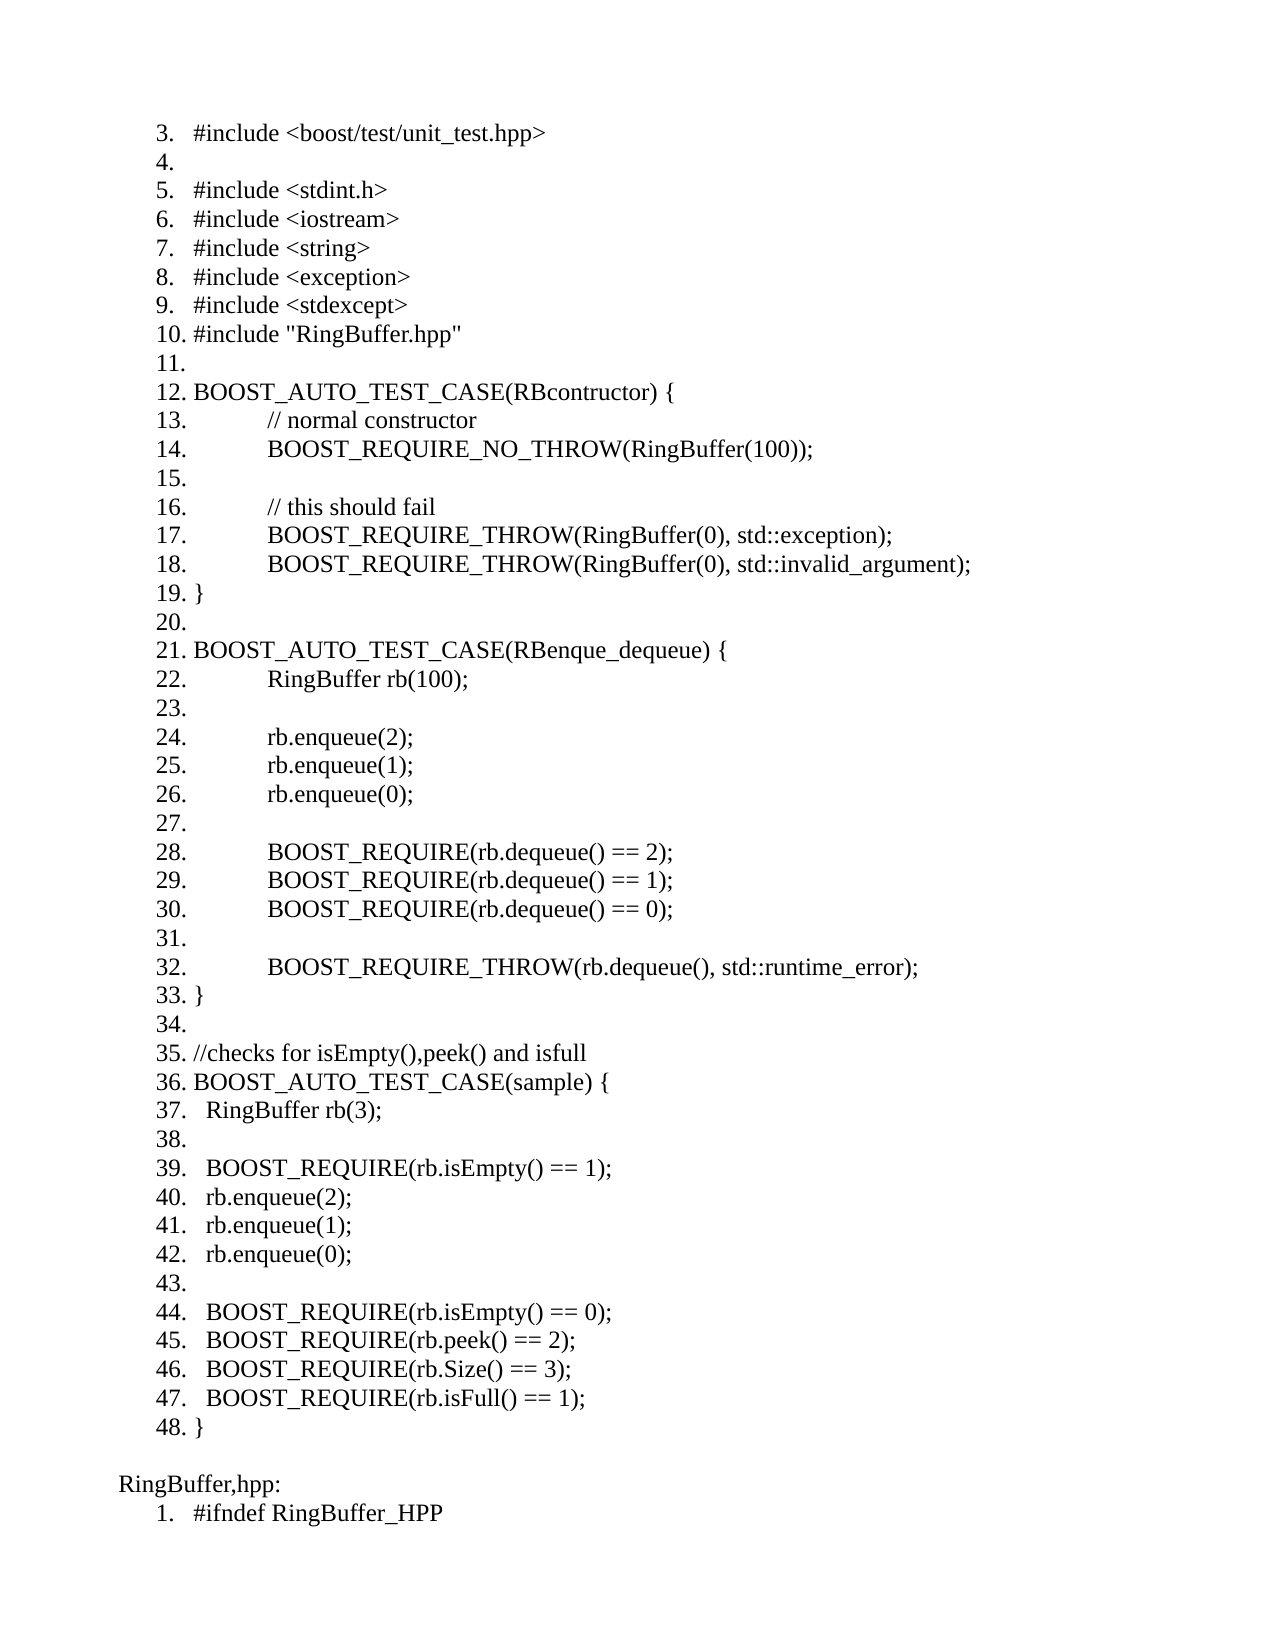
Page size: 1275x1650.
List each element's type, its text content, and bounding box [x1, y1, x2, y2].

list BOOST_REQUIRE_THROW(RingBuffer(0), std::exception); [156, 521, 1157, 549]
list rb.enqueue(0); [156, 1239, 1157, 1268]
list BOOST_REQUIRE(rb.dequeue() == 0); [156, 894, 1157, 923]
text RingBuffer,hpp: [118, 1469, 1157, 1498]
list rb.enqueue(1); [156, 751, 1157, 779]
list rb.enqueue(1); [156, 1211, 1157, 1239]
list rb.enqueue(2); [156, 1182, 1157, 1211]
list #include <exception> [156, 262, 1157, 291]
list BOOST_REQUIRE_NO_THROW(RingBuffer(100)); [156, 434, 1157, 463]
list RingBuffer rb(3); [156, 1096, 1157, 1124]
list #include <string> [156, 233, 1157, 262]
list #include <stdint.h> [156, 176, 1157, 204]
list #include <boost/test/unit_test.hpp> [156, 118, 1157, 147]
list BOOST_REQUIRE(rb.dequeue() == 1); [156, 866, 1157, 894]
list } [156, 1412, 1157, 1441]
list #include "RingBuffer.hpp" [156, 319, 1157, 348]
list // normal constructor [156, 406, 1157, 434]
list // this should fail [156, 492, 1157, 521]
list rb.enqueue(0); [156, 779, 1157, 808]
list BOOST_REQUIRE_THROW(RingBuffer(0), std::invalid_argument); [156, 549, 1157, 578]
list #ifndef RingBuffer_HPP [156, 1498, 1157, 1527]
list rb.enqueue(2); [156, 722, 1157, 751]
list BOOST_AUTO_TEST_CASE(RBenque_dequeue) { [156, 636, 1157, 664]
list BOOST_AUTO_TEST_CASE(RBcontructor) { [156, 377, 1157, 406]
list BOOST_REQUIRE(rb.peek() == 2); [156, 1326, 1157, 1354]
list #include <stdexcept> [156, 291, 1157, 319]
list BOOST_REQUIRE_THROW(rb.dequeue(), std::runtime_error); [156, 952, 1157, 981]
list } [156, 981, 1157, 1009]
list BOOST_REQUIRE(rb.isEmpty() == 0); [156, 1297, 1157, 1326]
list BOOST_REQUIRE(rb.isEmpty() == 1); [156, 1153, 1157, 1182]
list BOOST_REQUIRE(rb.dequeue() == 2); [156, 837, 1157, 866]
list BOOST_REQUIRE(rb.isFull() == 1); [156, 1383, 1157, 1412]
list #include <iostream> [156, 204, 1157, 233]
list RingBuffer rb(100); [156, 664, 1157, 693]
list } [156, 578, 1157, 607]
list BOOST_REQUIRE(rb.Size() == 3); [156, 1354, 1157, 1383]
list //checks for isEmpty(),peek() and isfull [156, 1038, 1157, 1067]
list BOOST_AUTO_TEST_CASE(sample) { [156, 1067, 1157, 1096]
